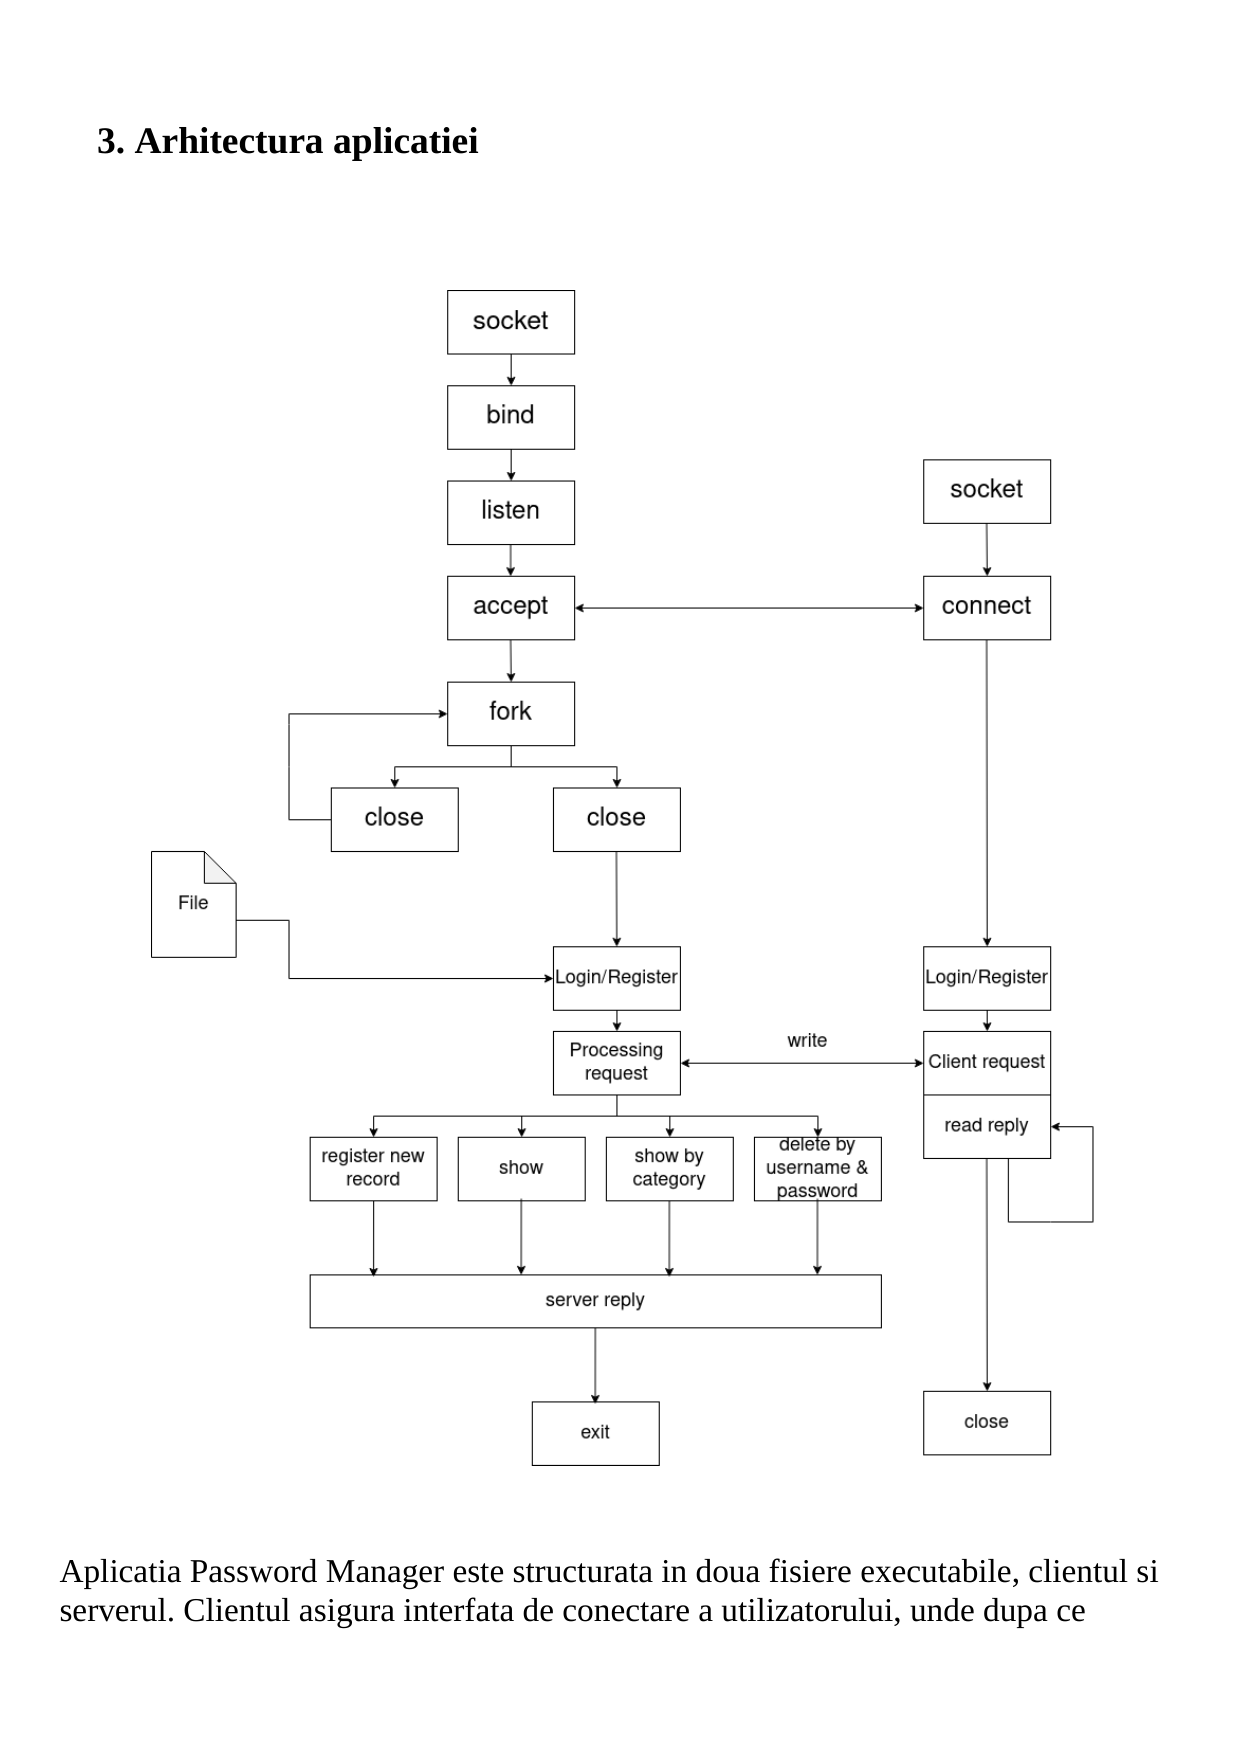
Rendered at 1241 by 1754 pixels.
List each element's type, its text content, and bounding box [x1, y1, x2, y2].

text Aplicatia Password Manager este structurata in doua fisiere executabile, clientul si serverul. Clientul asigura interfata de conectare a utilizatorului, unde dupa ce [59, 1552, 1194, 1628]
picture [151, 290, 1102, 1466]
list Arhitectura aplicatiei [97, 118, 1194, 161]
